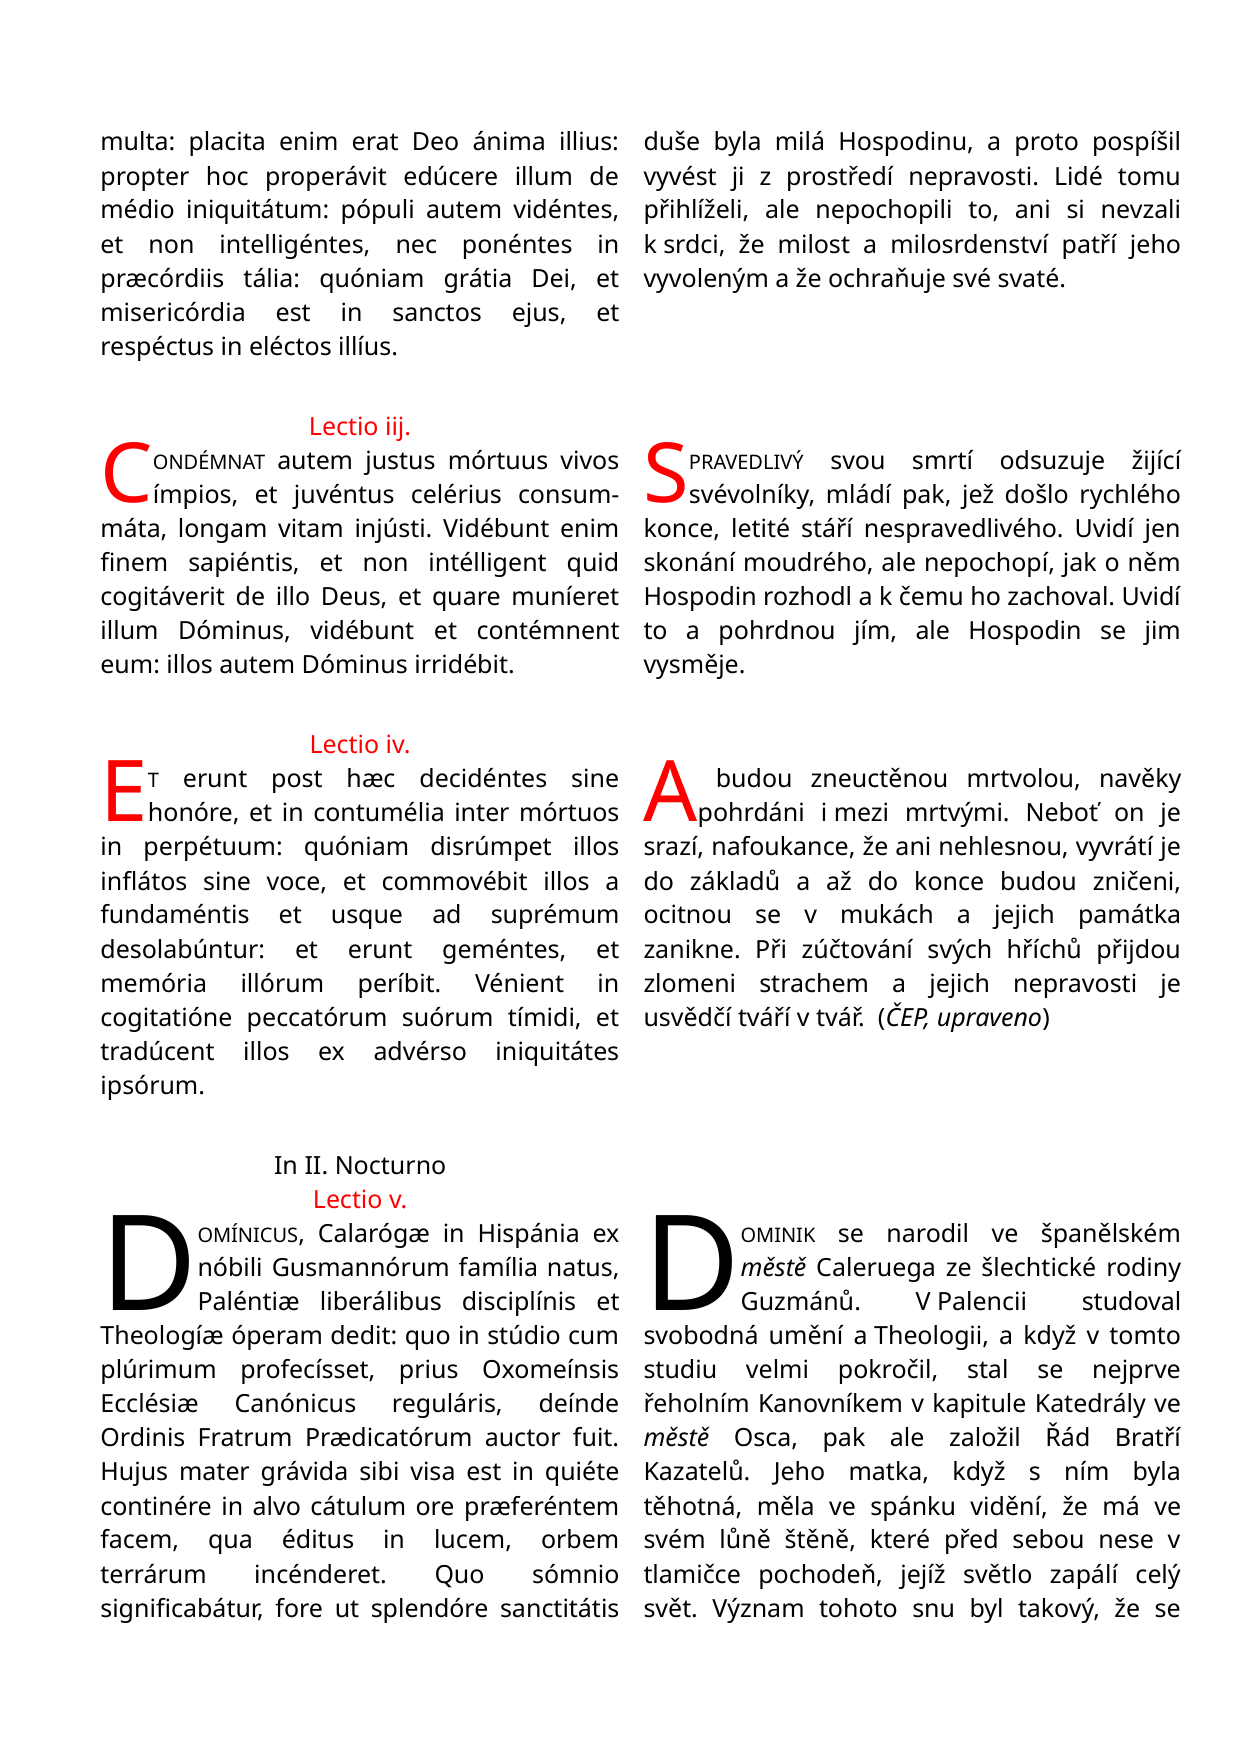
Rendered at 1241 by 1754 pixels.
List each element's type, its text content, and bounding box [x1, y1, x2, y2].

table_cell duše byla milá Hospodinu, a proto pospíšil vyvést ji z prostředí nepravosti. Lidé tomu přihlíželi, ale nepochopili to, ani si nevzali k srdci, že milost a milosrdenství patří jeho vyvoleným a že ochraňuje své svaté. [631, 118, 1193, 402]
table_cell Dominik se narodil ve španělském městě Caleruega ze šlechtické rodiny Guzmánů. V Palencii studoval svobodná umění a Theologii, a když v tomto studiu velmi pokročil, stal se nejprve řeholním Kanovníkem v kapitule Katedrály ve městě Osca, pak ale založil Řád Bratří Kazatelů. Jeho matka, když s ním byla těhotná, měla ve spánku vidění, že má ve svém lůně štěně, které před sebou nese v tlamičce pochodeň, jejíž světlo zapálí celý svět. Význam tohoto snu byl takový, že se stane, že Dominik leskem své svatosti a svým učením podnítí národy ke Křesťanské zbožnosti. [631, 1142, 1193, 1630]
table_cell Spravedlivý svou smrtí odsuzuje žijící svévolníky, mládí pak, jež došlo rychlého konce, letité stáří nespravedlivého. Uvidí jen skonání moudrého, ale nepochopí, jak o něm Hospodin rozhodl a k čemu ho zachoval. Uvidí to a pohrdnou jím, ale Hospodin se jim vysměje. [631, 403, 1193, 721]
table_cell Lectio iv. Et erunt post hæc decidéntes sine honóre, et in contumélia inter mórtuos in perpétuum: quóniam disrúmpet illos inflátos sine voce, et commovébit illos a fundaméntis et usque ad suprémum desolabúntur: et erunt geméntes, et memória illórum períbit. Vénient in cogitatióne peccatórum suórum tímidi, et tradúcent illos ex advérso iniquitátes ipsórum. [89, 721, 631, 1142]
table_cell multa: placita enim erat Deo ánima illius: propter hoc properávit edúcere illum de médio iniquitátum: pópuli autem vidéntes, et non intelligéntes, nec ponéntes in præcórdiis tália: quóniam grátia Dei, et misericórdia est in sanctos ejus, et respéctus in eléctos illíus. [89, 118, 631, 402]
table_cell Lectio iij. Condémnat autem justus mórtuus vivos ímpios, et juvéntus celérius consum-máta‚ longam vitam injústi. Vidébunt enim finem sapiéntis, et non intélligent quid cogitáverit de illo Deus, et quare muníeret illum Dóminus, vidébunt et contémnent eum: illos autem Dóminus irridébit. [89, 403, 631, 721]
table_cell In II. Nocturno Lectio v. Domínicus, Calarógæ in Hispánia ex nóbili Gusmannórum família natus, Paléntiæ liberálibus disciplínis et Theologíæ óperam dedit: quo in stúdio cum plúrimum profecísset, prius Oxomeínsis Ecclésiæ Canónicus reguláris, deínde Ordinis Fratrum Prædicatórum auctor fuit. Hujus mater grávida sibi visa est in quiéte continére in alvo cátulum ore præferéntem facem, qua éditus in lucem, orbem terrárum incénderet. Quo sómnio significabátur, fore ut splendóre sanctitátis ac doctrínæ ipsíus gentes ad Christiánam pietátem inflammaréntur. [89, 1142, 631, 1630]
table_cell A budou zneuctěnou mrtvolou, navěky pohrdáni i mezi mrtvými. Neboť on je srazí, nafoukance, že ani nehlesnou, vyvrátí je do základů a až do konce budou zničeni, ocitnou se v mukách a jejich památka zanikne. Při zúčtování svých hříchů přijdou zlomeni strachem a jejich nepravosti je usvědčí tváří v tvář. (ČEP, upraveno) [631, 721, 1193, 1142]
